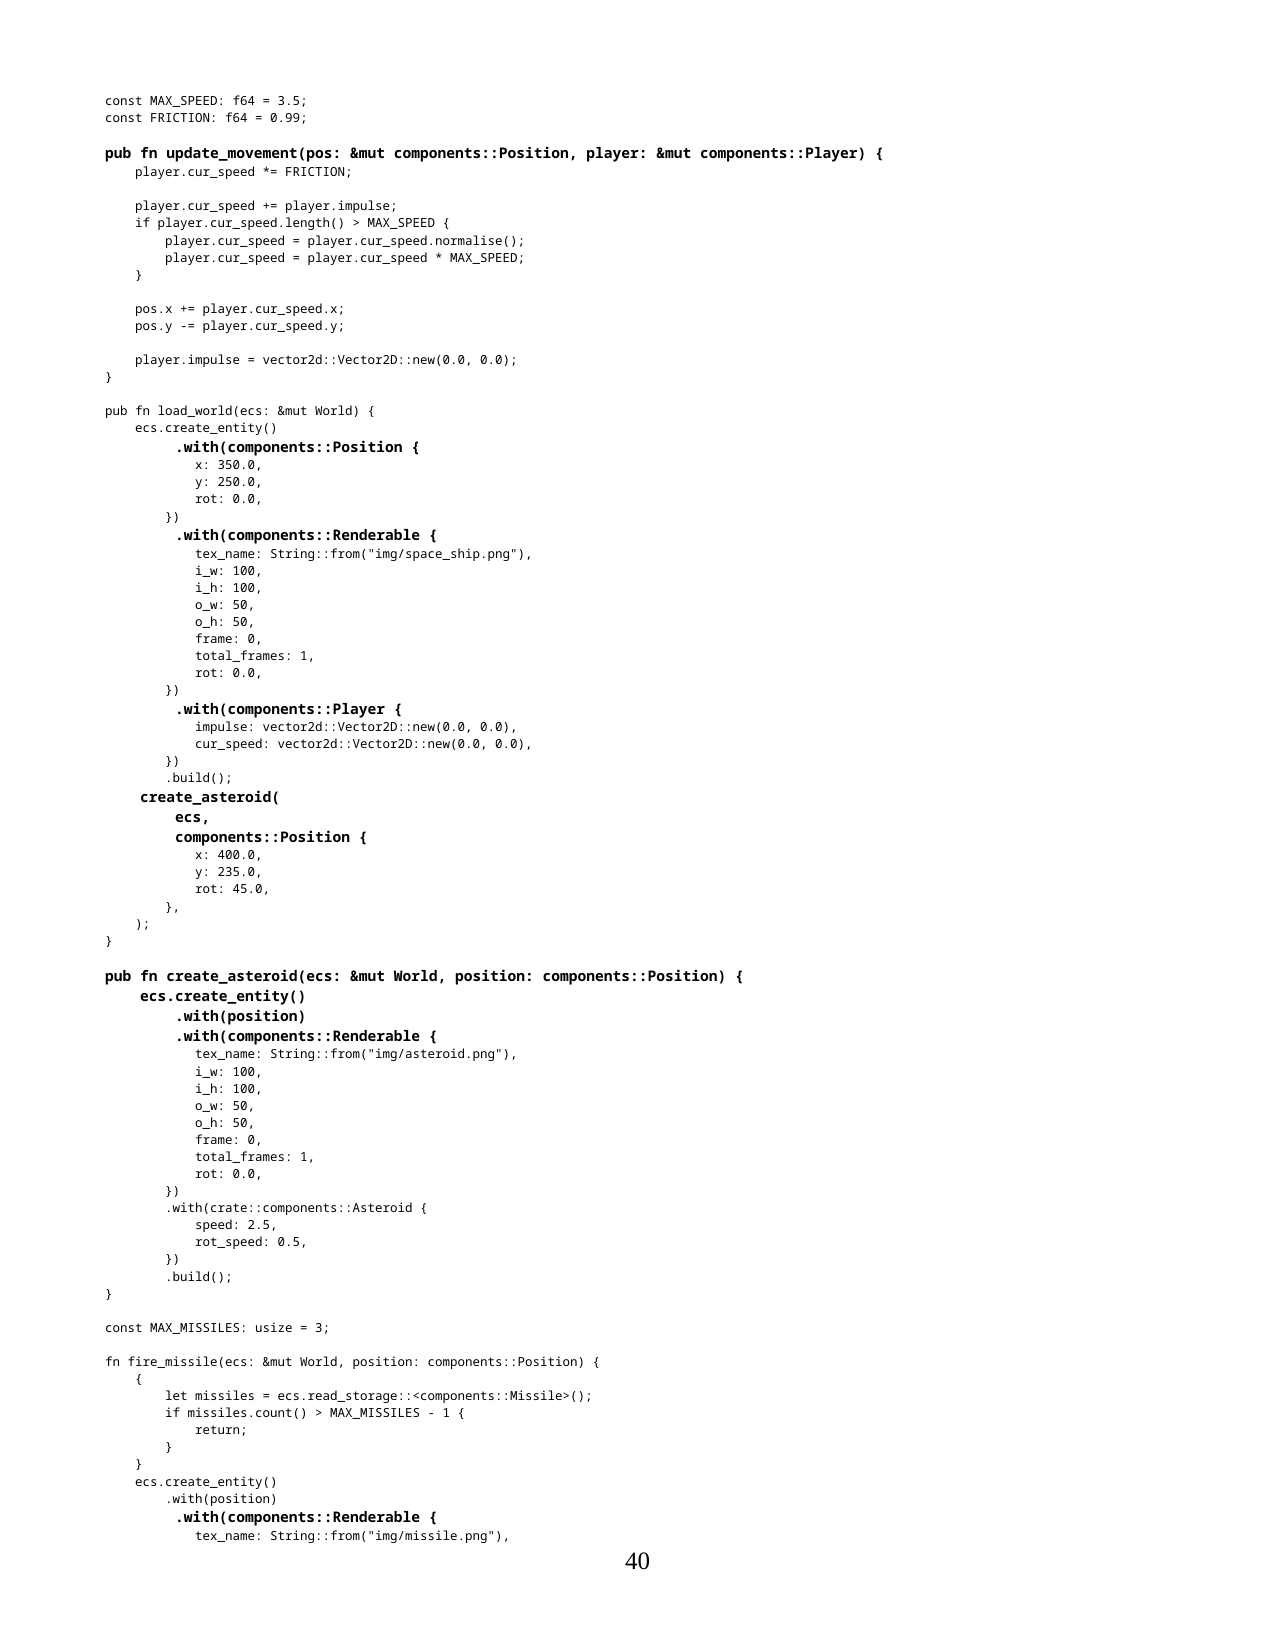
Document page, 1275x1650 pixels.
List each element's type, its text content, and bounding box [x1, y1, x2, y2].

text }) [105, 508, 1170, 525]
text o_w: 50, [105, 1097, 1170, 1114]
text }, [105, 898, 1170, 915]
text .with(position) [105, 1006, 1170, 1026]
text const MAX_MISSILES: usize = 3; [105, 1319, 1170, 1336]
text .with(components::Player { [105, 698, 1170, 718]
text components::Position { [105, 826, 1170, 846]
text i_w: 100, [105, 562, 1170, 579]
text rot: 45.0, [105, 881, 1170, 898]
text if missiles.count() > MAX_MISSILES - 1 { [105, 1404, 1170, 1421]
text pos.x += player.cur_speed.x; [105, 300, 1170, 317]
text }) [105, 1182, 1170, 1199]
text player.cur_speed += player.impulse; [105, 197, 1170, 214]
text create_asteroid( [105, 787, 1170, 807]
text ecs, [105, 807, 1170, 826]
text pub fn update_movement(pos: &mut components::Position, player: &mut components::Player) { [105, 143, 1170, 163]
text pub fn create_asteroid(ecs: &mut World, position: components::Position) { [105, 966, 1170, 986]
text speed: 2.5, [105, 1216, 1170, 1233]
text } [105, 368, 1170, 385]
text rot: 0.0, [105, 1165, 1170, 1182]
text player.cur_speed *= FRICTION; [105, 163, 1170, 180]
text if player.cur_speed.length() > MAX_SPEED { [105, 214, 1170, 232]
text player.cur_speed = player.cur_speed.normalise(); [105, 232, 1170, 249]
text .with(components::Renderable { [105, 525, 1170, 545]
text const MAX_SPEED: f64 = 3.5; [105, 92, 1170, 109]
text impulse: vector2d::Vector2D::new(0.0, 0.0), [105, 718, 1170, 735]
text i_h: 100, [105, 579, 1170, 596]
text tex_name: String::from("img/space_ship.png"), [105, 545, 1170, 562]
text } [105, 266, 1170, 283]
text x: 350.0, [105, 456, 1170, 473]
text pub fn load_world(ecs: &mut World) { [105, 402, 1170, 419]
text .with(components::Position { [105, 437, 1170, 456]
text return; [105, 1421, 1170, 1438]
text ecs.create_entity() [105, 986, 1170, 1006]
text total_frames: 1, [105, 1148, 1170, 1165]
text frame: 0, [105, 630, 1170, 647]
text frame: 0, [105, 1131, 1170, 1148]
text total_frames: 1, [105, 647, 1170, 664]
text } [105, 932, 1170, 949]
text rot_speed: 0.5, [105, 1233, 1170, 1251]
text o_w: 50, [105, 596, 1170, 613]
text o_h: 50, [105, 613, 1170, 630]
text pos.y -= player.cur_speed.y; [105, 317, 1170, 334]
text tex_name: String::from("img/missile.png"), [105, 1527, 1170, 1544]
text i_h: 100, [105, 1080, 1170, 1097]
text .with(position) [105, 1490, 1170, 1507]
text fn fire_missile(ecs: &mut World, position: components::Position) { [105, 1353, 1170, 1370]
text ecs.create_entity() [105, 1473, 1170, 1490]
text ecs.create_entity() [105, 419, 1170, 437]
text .with(components::Renderable { [105, 1507, 1170, 1527]
text }) [105, 752, 1170, 769]
text player.impulse = vector2d::Vector2D::new(0.0, 0.0); [105, 351, 1170, 368]
text y: 250.0, [105, 473, 1170, 491]
text .build(); [105, 769, 1170, 787]
text { [105, 1370, 1170, 1387]
text }) [105, 681, 1170, 698]
text let missiles = ecs.read_storage::<components::Missile>(); [105, 1387, 1170, 1404]
text .with(components::Renderable { [105, 1026, 1170, 1046]
text o_h: 50, [105, 1114, 1170, 1131]
text tex_name: String::from("img/asteroid.png"), [105, 1046, 1170, 1063]
text .build(); [105, 1268, 1170, 1285]
text ); [105, 915, 1170, 932]
text rot: 0.0, [105, 664, 1170, 681]
text i_w: 100, [105, 1063, 1170, 1080]
text } [105, 1456, 1170, 1473]
text cur_speed: vector2d::Vector2D::new(0.0, 0.0), [105, 735, 1170, 752]
text x: 400.0, [105, 846, 1170, 863]
text } [105, 1438, 1170, 1456]
text player.cur_speed = player.cur_speed * MAX_SPEED; [105, 249, 1170, 266]
text y: 235.0, [105, 863, 1170, 881]
text .with(crate::components::Asteroid { [105, 1199, 1170, 1216]
text const FRICTION: f64 = 0.99; [105, 109, 1170, 126]
text rot: 0.0, [105, 491, 1170, 508]
text }) [105, 1251, 1170, 1268]
text } [105, 1285, 1170, 1302]
